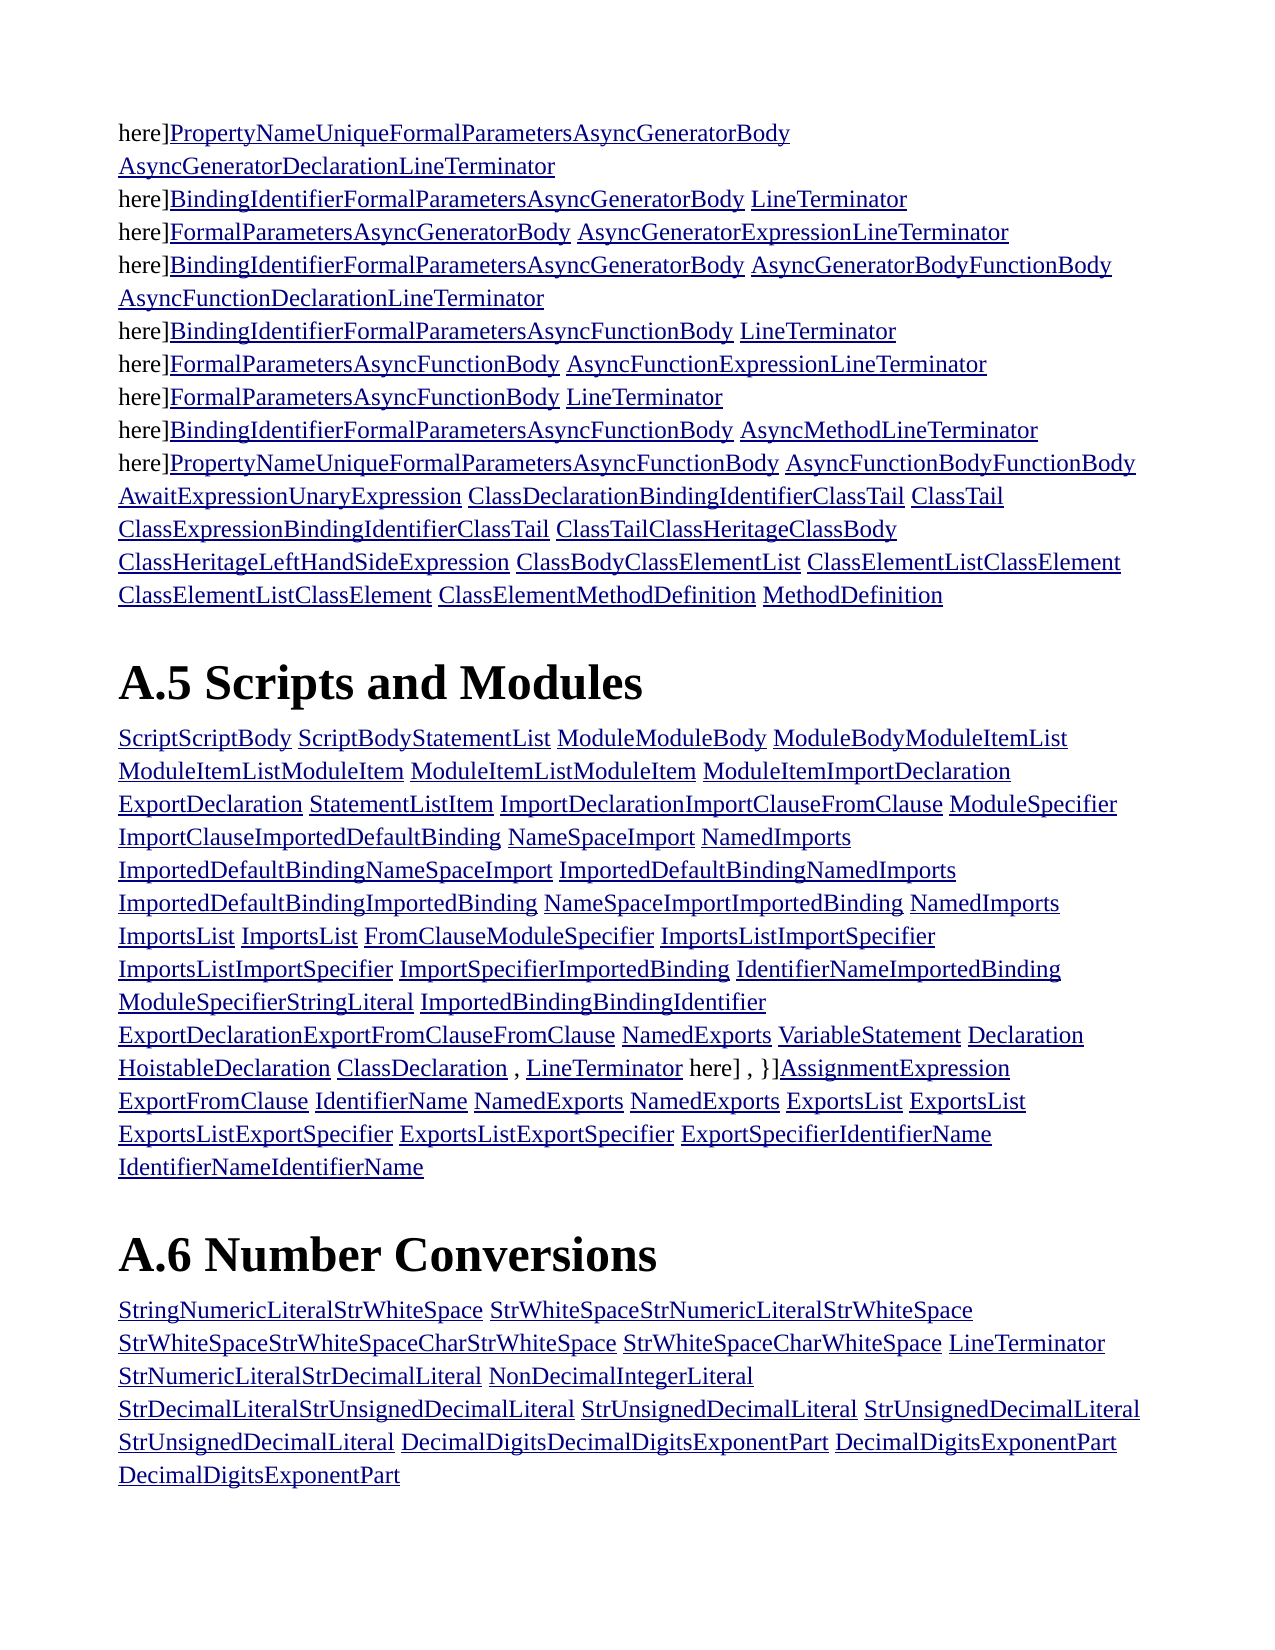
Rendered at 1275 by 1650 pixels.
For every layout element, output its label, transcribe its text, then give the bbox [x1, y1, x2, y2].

text ScriptScriptBody ScriptBodyStatementList ModuleModuleBody ModuleBodyModuleItemList ModuleItemListModuleItem ModuleItemListModuleItem ModuleItemImportDeclaration ExportDeclaration StatementListItem ImportDeclarationImportClauseFromClause ModuleSpecifier ImportClauseImportedDefaultBinding NameSpaceImport NamedImports ImportedDefaultBindingNameSpaceImport ImportedDefaultBindingNamedImports ImportedDefaultBindingImportedBinding NameSpaceImportImportedBinding NamedImports ImportsList ImportsList FromClauseModuleSpecifier ImportsListImportSpecifier ImportsListImportSpecifier ImportSpecifierImportedBinding IdentifierNameImportedBinding ModuleSpecifierStringLiteral ImportedBindingBindingIdentifier ExportDeclarationExportFromClauseFromClause NamedExports VariableStatement Declaration HoistableDeclaration ClassDeclaration , LineTerminator here] , }]AssignmentExpression ExportFromClause IdentifierName NamedExports NamedExports ExportsList ExportsList ExportsListExportSpecifier ExportsListExportSpecifier ExportSpecifierIdentifierName IdentifierNameIdentifierName [118, 723, 1157, 1181]
subtitle A.6 Number Conversions [118, 1225, 1157, 1282]
text here]PropertyNameUniqueFormalParametersAsyncGeneratorBody AsyncGeneratorDeclarationLineTerminator here]BindingIdentifierFormalParametersAsyncGeneratorBody LineTerminator here]FormalParametersAsyncGeneratorBody AsyncGeneratorExpressionLineTerminator here]BindingIdentifierFormalParametersAsyncGeneratorBody AsyncGeneratorBodyFunctionBody AsyncFunctionDeclarationLineTerminator here]BindingIdentifierFormalParametersAsyncFunctionBody LineTerminator here]FormalParametersAsyncFunctionBody AsyncFunctionExpressionLineTerminator here]FormalParametersAsyncFunctionBody LineTerminator here]BindingIdentifierFormalParametersAsyncFunctionBody AsyncMethodLineTerminator here]PropertyNameUniqueFormalParametersAsyncFunctionBody AsyncFunctionBodyFunctionBody AwaitExpressionUnaryExpression ClassDeclarationBindingIdentifierClassTail ClassTail ClassExpressionBindingIdentifierClassTail ClassTailClassHeritageClassBody ClassHeritageLeftHandSideExpression ClassBodyClassElementList ClassElementListClassElement ClassElementListClassElement ClassElementMethodDefinition MethodDefinition [118, 118, 1157, 609]
subtitle A.5 Scripts and Modules [118, 653, 1157, 711]
text StringNumericLiteralStrWhiteSpace StrWhiteSpaceStrNumericLiteralStrWhiteSpace StrWhiteSpaceStrWhiteSpaceCharStrWhiteSpace StrWhiteSpaceCharWhiteSpace LineTerminator StrNumericLiteralStrDecimalLiteral NonDecimalIntegerLiteral StrDecimalLiteralStrUnsignedDecimalLiteral StrUnsignedDecimalLiteral StrUnsignedDecimalLiteral StrUnsignedDecimalLiteral DecimalDigitsDecimalDigitsExponentPart DecimalDigitsExponentPart DecimalDigitsExponentPart [118, 1295, 1157, 1489]
